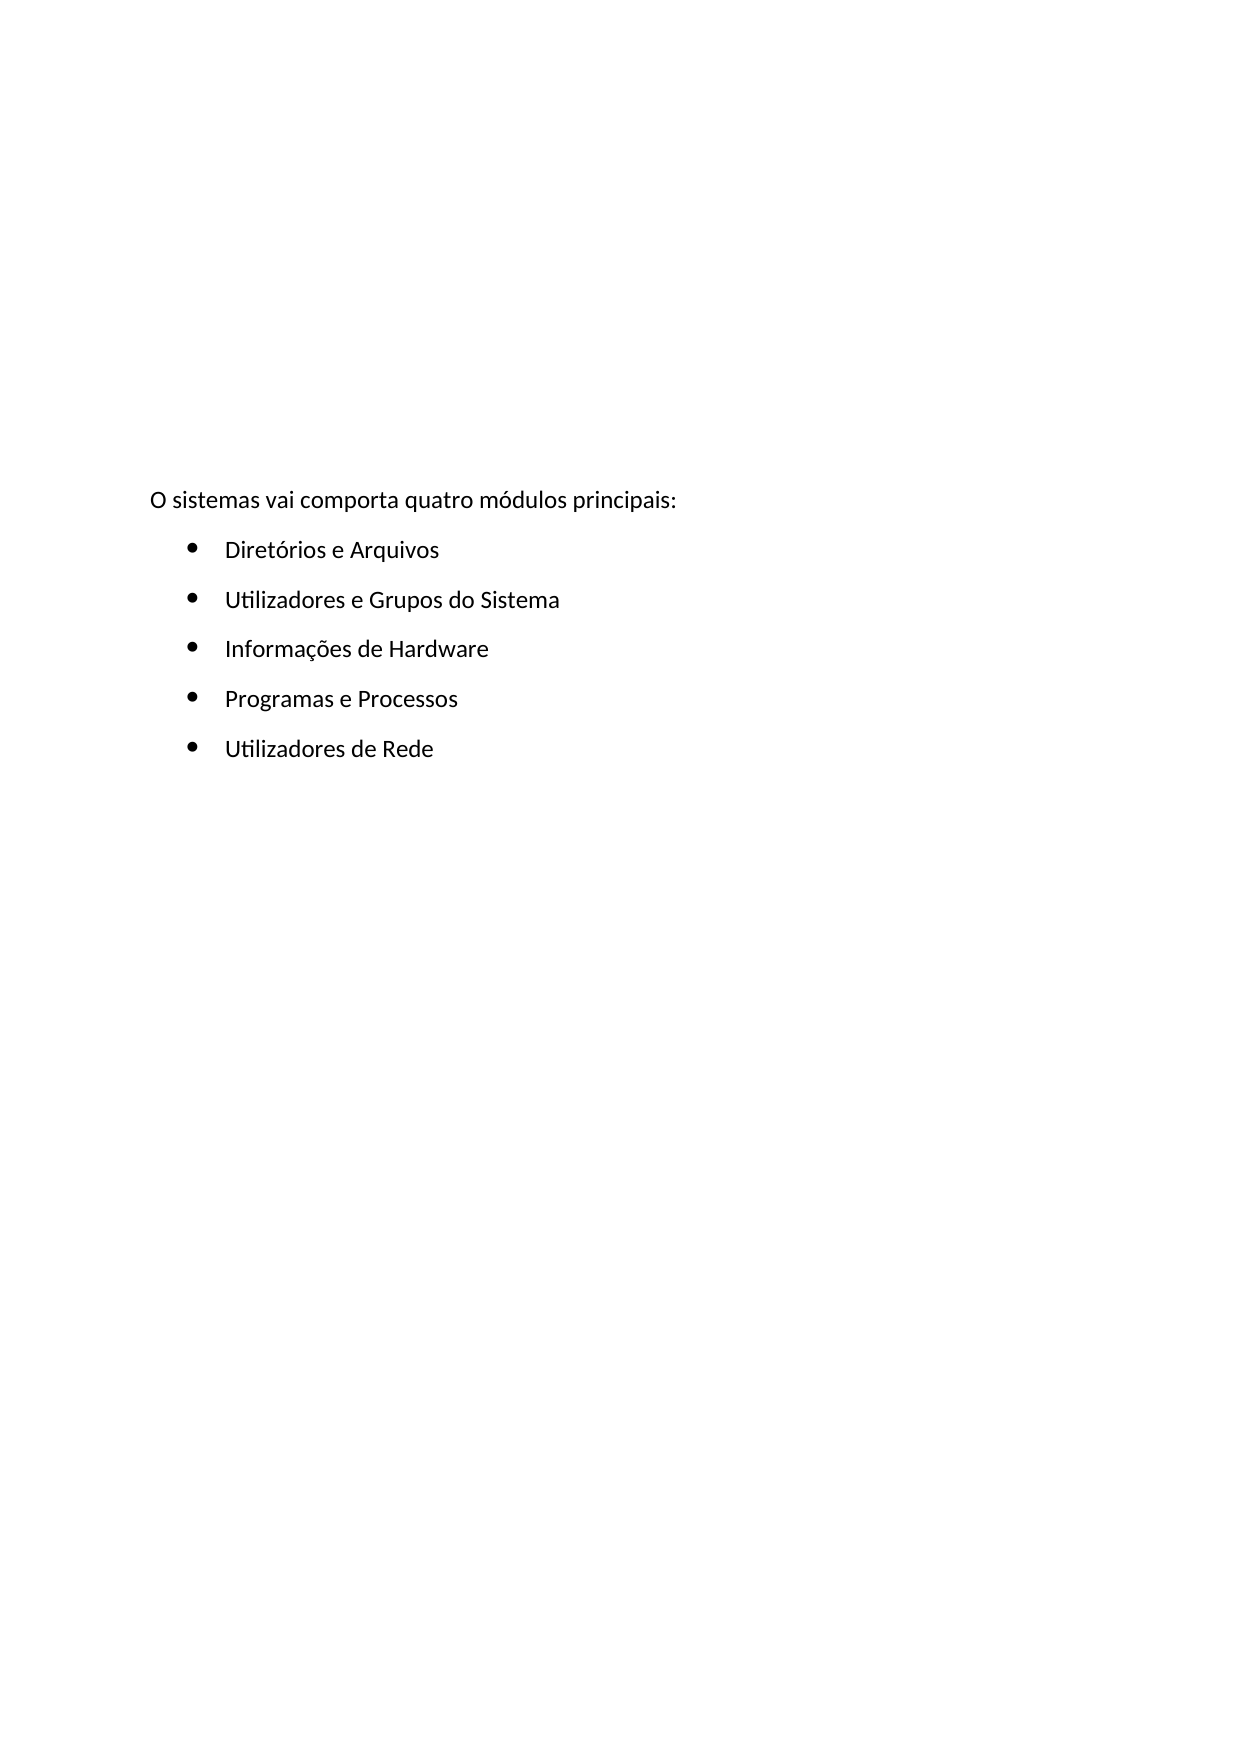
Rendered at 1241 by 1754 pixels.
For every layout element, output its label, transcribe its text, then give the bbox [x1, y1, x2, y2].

list Utilizadores e Grupos do Sistema [187, 584, 1090, 614]
list Programas e Processos [187, 683, 1090, 714]
list Utilizadores de Rede [187, 733, 1090, 764]
text O sistemas vai comporta quatro módulos principais: [150, 484, 1090, 515]
list Informações de Hardware [187, 633, 1090, 664]
list Diretórios e Arquivos [187, 534, 1090, 564]
